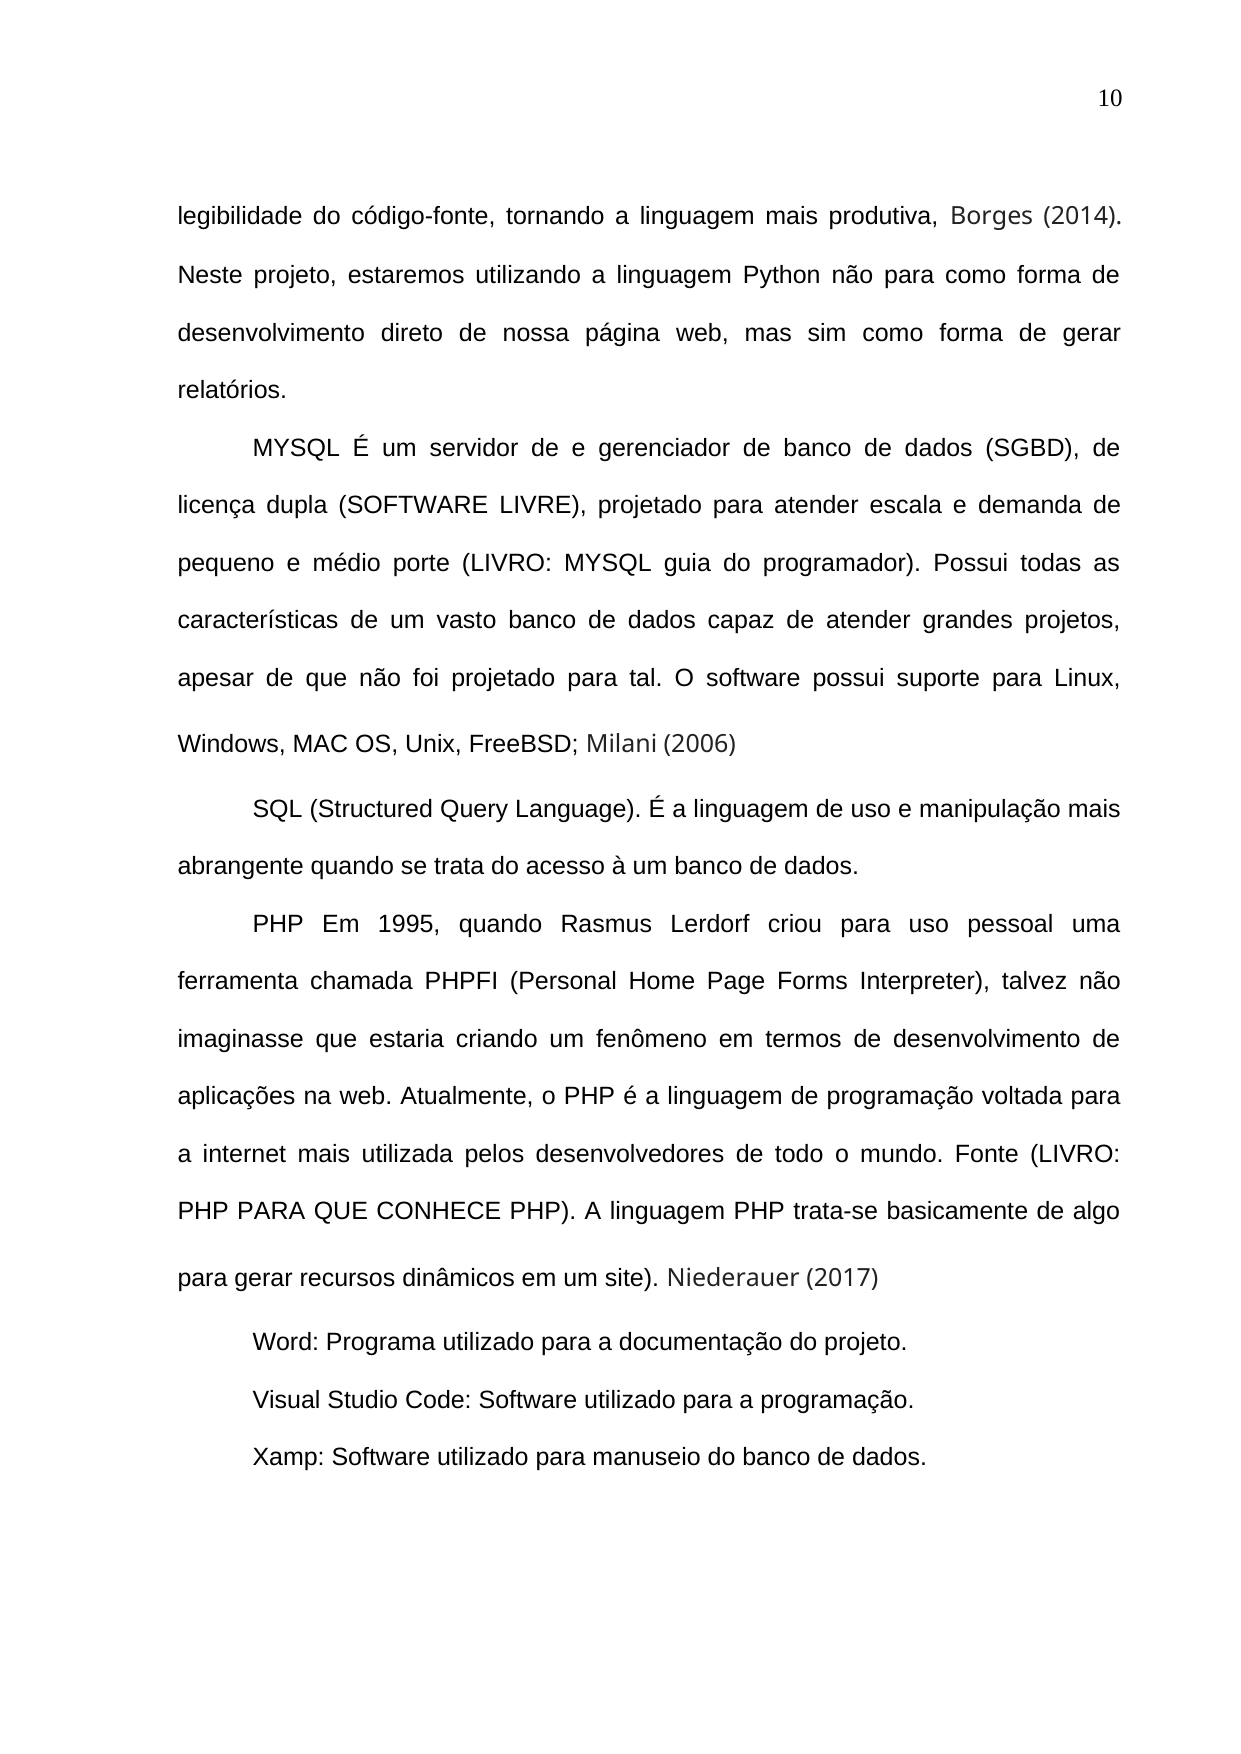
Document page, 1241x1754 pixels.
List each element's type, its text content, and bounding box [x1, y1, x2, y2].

text SQL (Structured Query Language). É a linguagem de uso e manipulação mais abrangente quando se trata do acesso à um banco de dados. [177, 794, 1122, 880]
text PHP Em 1995, quando Rasmus Lerdorf criou para uso pessoal uma ferramenta chamada PHPFI (Personal Home Page Forms Interpreter), talvez não imaginasse que estaria criando um fenômeno em termos de desenvolvimento de aplicações na web. Atualmente, o PHP é a linguagem de programação voltada para a internet mais utilizada pelos desenvolvedores de todo o mundo. Fonte (LIVRO: PHP PARA QUE CONHECE PHP). A linguagem PHP trata-se basicamente de algo para gerar recursos dinâmicos em um site). Niederauer (2017) [177, 909, 1122, 1293]
text legibilidade do código-fonte, tornando a linguagem mais produtiva, Borges (2014). Neste projeto, estaremos utilizando a linguagem Python não para como forma de desenvolvimento direto de nossa página web, mas sim como forma de gerar relatórios. [177, 198, 1122, 404]
text MYSQL É um servidor de e gerenciador de banco de dados (SGBD), de licença dupla (SOFTWARE LIVRE), projetado para atender escala e demanda de pequeno e médio porte (LIVRO: MYSQL guia do programador). Possui todas as características de um vasto banco de dados capaz de atender grandes projetos, apesar de que não foi projetado para tal. O software possui suporte para Linux, Windows, MAC OS, Unix, FreeBSD; Milani (2006) [177, 433, 1122, 760]
text Visual Studio Code: Software utilizado para a programação. [177, 1385, 1122, 1413]
text Word: Programa utilizado para a documentação do projeto. [177, 1327, 1122, 1356]
text Xamp: Software utilizado para manuseio do banco de dados. [177, 1442, 1122, 1471]
